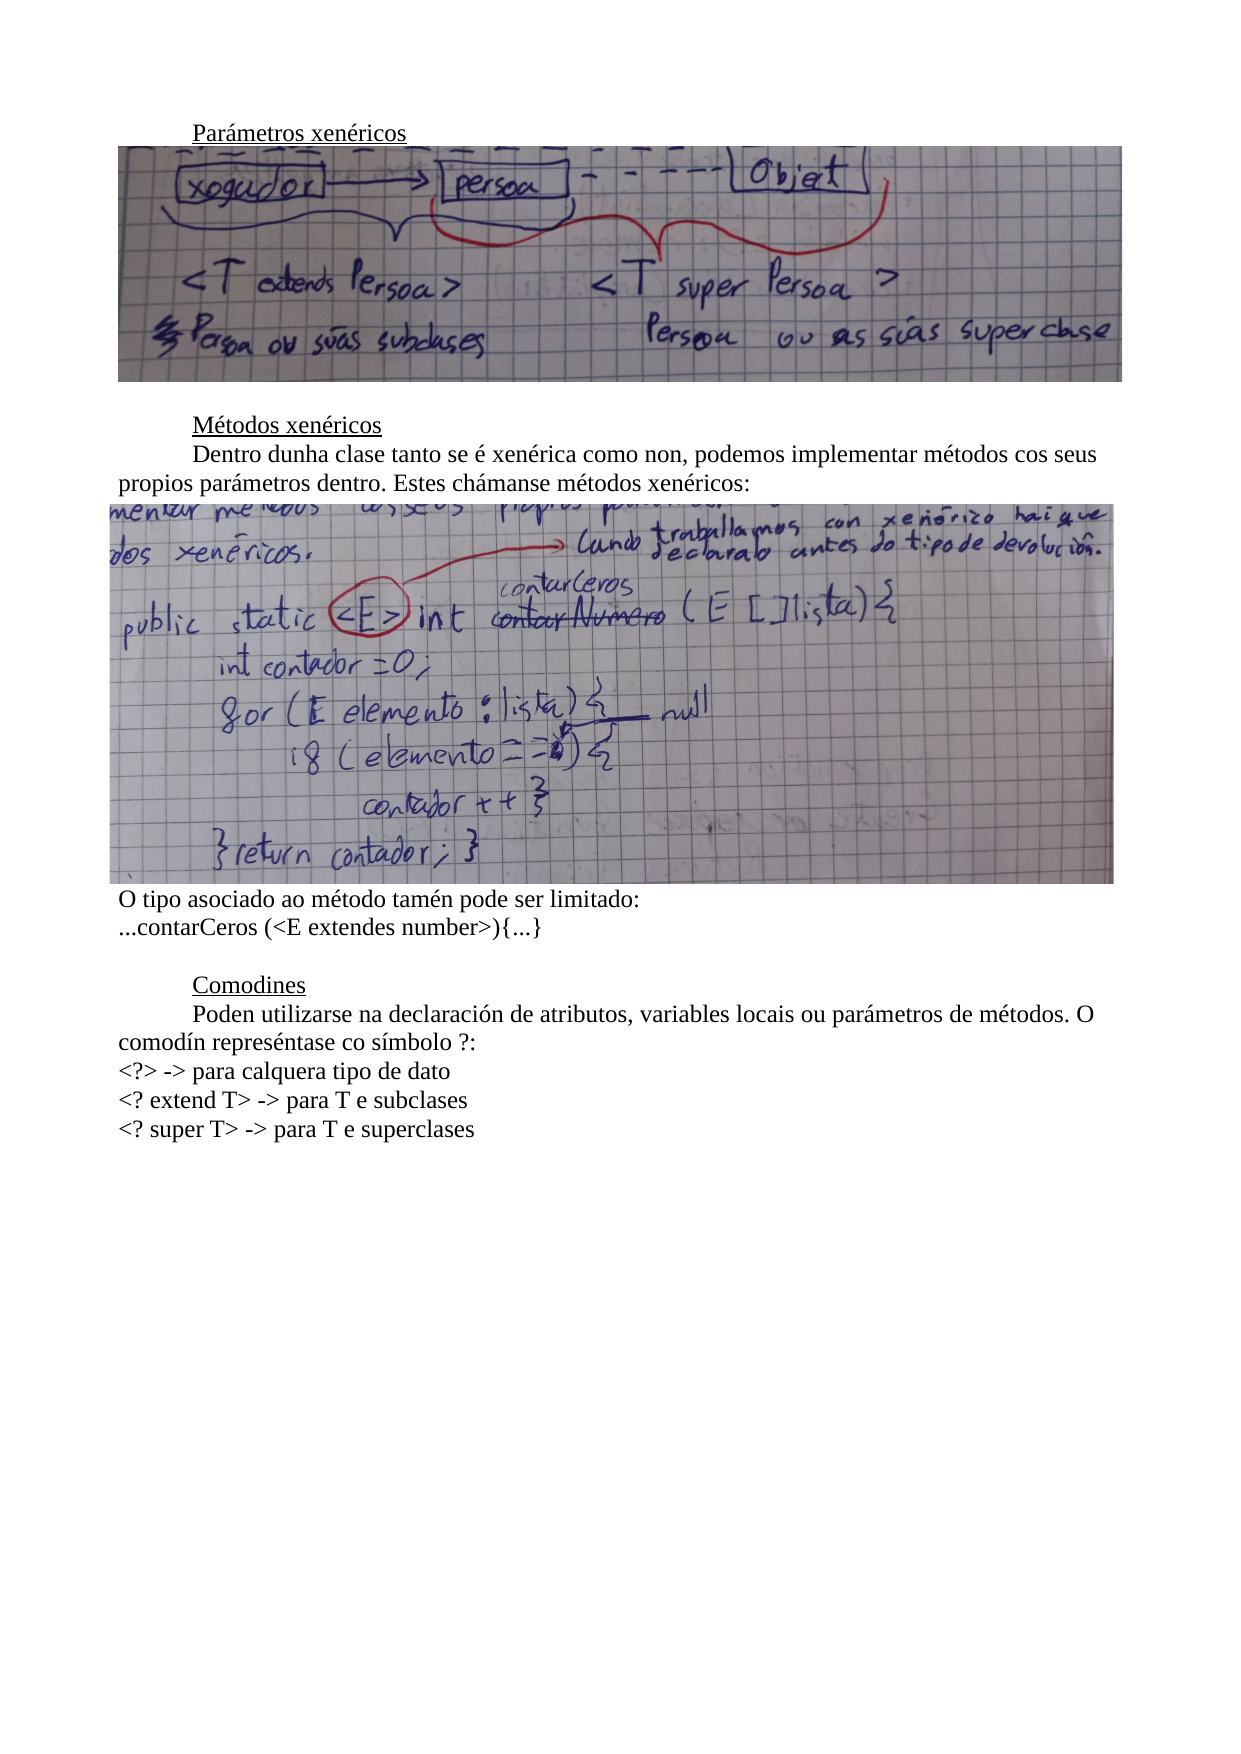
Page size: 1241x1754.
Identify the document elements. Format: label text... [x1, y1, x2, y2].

text Parámetros xenéricos [118, 118, 1122, 146]
picture [109, 504, 1114, 884]
text Poden utilizarse na declaración de atributos, variables locais ou parámetros de métodos. O comodín represéntase co símbolo ?: [118, 999, 1122, 1056]
text Dentro dunha clase tanto se é xenérica como non, podemos implementar métodos cos seus propios parámetros dentro. Estes chámanse métodos xenéricos: [118, 439, 1122, 497]
text Métodos xenéricos [118, 410, 1122, 439]
text <?> -> para calquera tipo de dato [118, 1056, 1122, 1085]
text <? extend T> -> para T e subclases [118, 1085, 1122, 1114]
text O tipo asociado ao método tamén pode ser limitado: [118, 497, 1122, 912]
text Comodines [118, 970, 1122, 999]
text <? super T> -> para T e superclases [118, 1114, 1122, 1142]
picture [118, 146, 1123, 382]
text ...contarCeros (<E extendes number>){...} [118, 912, 1122, 941]
